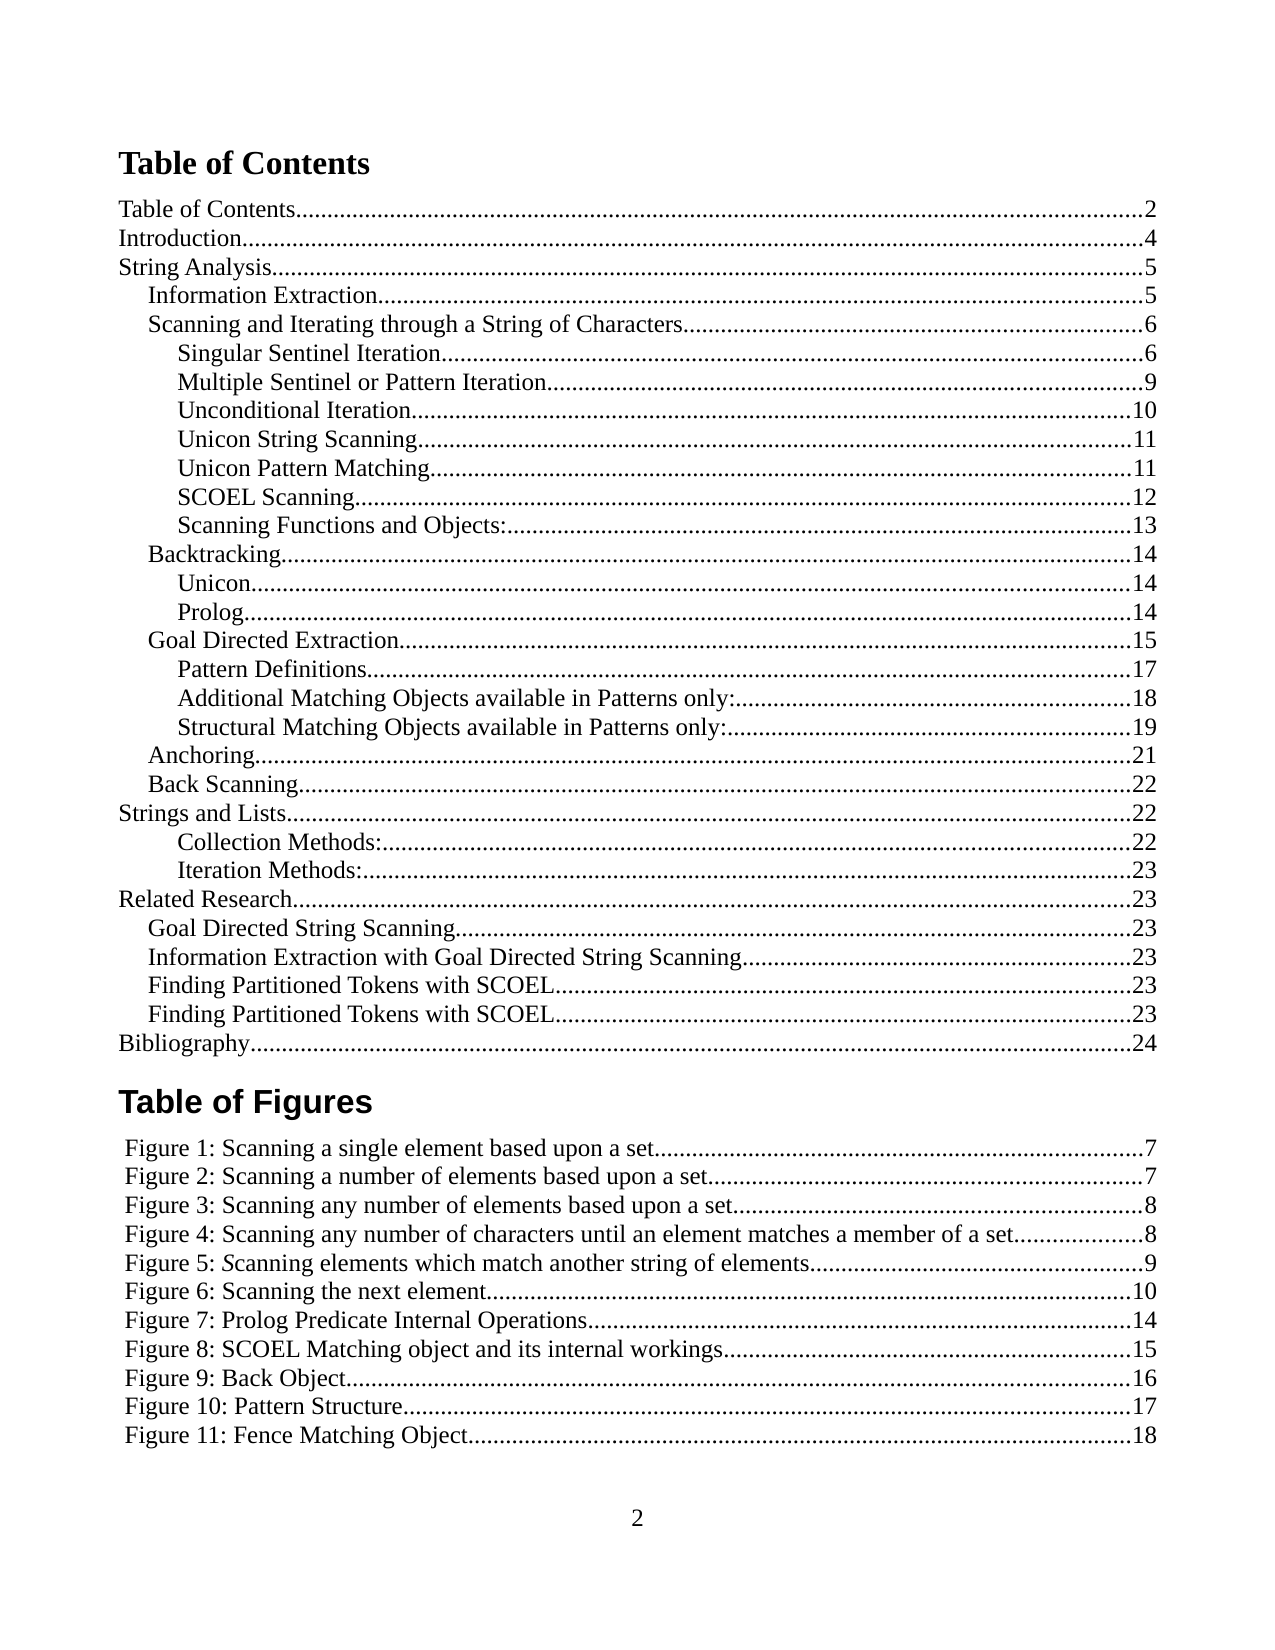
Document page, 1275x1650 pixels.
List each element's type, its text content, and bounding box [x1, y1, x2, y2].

text Figure 9: Back Object 16 [118, 1363, 1157, 1391]
text Figure 8: SCOEL Matching object and its internal workings 15 [118, 1334, 1157, 1363]
text SCOEL Scanning 12 [177, 482, 1157, 511]
text Figure 2: Scanning a number of elements based upon a set 7 [118, 1161, 1157, 1190]
text Pattern Definitions 17 [177, 654, 1157, 683]
subtitle Table of Contents [118, 143, 1157, 182]
text Singular Sentinel Iteration 6 [177, 338, 1157, 367]
text Finding Partitioned Tokens with SCOEL 23 [148, 999, 1157, 1028]
text Prolog 14 [177, 597, 1157, 626]
text Collection Methods: 22 [177, 827, 1157, 856]
text Table of Contents 2 [118, 194, 1157, 223]
text Figure 1: Scanning a single element based upon a set 7 [118, 1133, 1157, 1161]
text Scanning Functions and Objects: 13 [177, 511, 1157, 539]
subtitle Table of Figures [118, 1082, 1157, 1120]
text Figure 6: Scanning the next element 10 [118, 1276, 1157, 1305]
text Unicon String Scanning 11 [177, 424, 1157, 453]
text Figure 11: Fence Matching Object 18 [118, 1420, 1157, 1449]
text Scanning and Iterating through a String of Characters 6 [148, 309, 1157, 338]
text Strings and Lists 22 [118, 798, 1157, 827]
text Related Research 23 [118, 884, 1157, 913]
text Unicon 14 [177, 568, 1157, 597]
text Multiple Sentinel or Pattern Iteration 9 [177, 367, 1157, 396]
text Figure 7: Prolog Predicate Internal Operations 14 [118, 1305, 1157, 1334]
text Goal Directed String Scanning 23 [148, 913, 1157, 942]
text Information Extraction with Goal Directed String Scanning 23 [148, 942, 1157, 971]
text Goal Directed Extraction 15 [148, 626, 1157, 654]
text Additional Matching Objects available in Patterns only: 18 [177, 683, 1157, 712]
text Introduction 4 [118, 223, 1157, 252]
text Information Extraction 5 [148, 281, 1157, 309]
text Anchoring 21 [148, 741, 1157, 769]
text Figure 3: Scanning any number of elements based upon a set 8 [118, 1190, 1157, 1219]
text Finding Partitioned Tokens with SCOEL 23 [148, 971, 1157, 999]
text Structural Matching Objects available in Patterns only: 19 [177, 712, 1157, 741]
text Back Scanning 22 [148, 769, 1157, 798]
text Figure 5: Scanning elements which match another string of elements 9 [118, 1248, 1157, 1276]
text Backtracking 14 [148, 539, 1157, 568]
text Figure 4: Scanning any number of characters until an element matches a member of a set 8 [118, 1219, 1157, 1248]
text Iteration Methods: 23 [177, 856, 1157, 884]
text Unconditional Iteration 10 [177, 396, 1157, 424]
text Unicon Pattern Matching 11 [177, 453, 1157, 482]
text Bibliography 24 [118, 1028, 1157, 1057]
text Figure 10: Pattern Structure 17 [118, 1391, 1157, 1420]
text String Analysis 5 [118, 252, 1157, 281]
